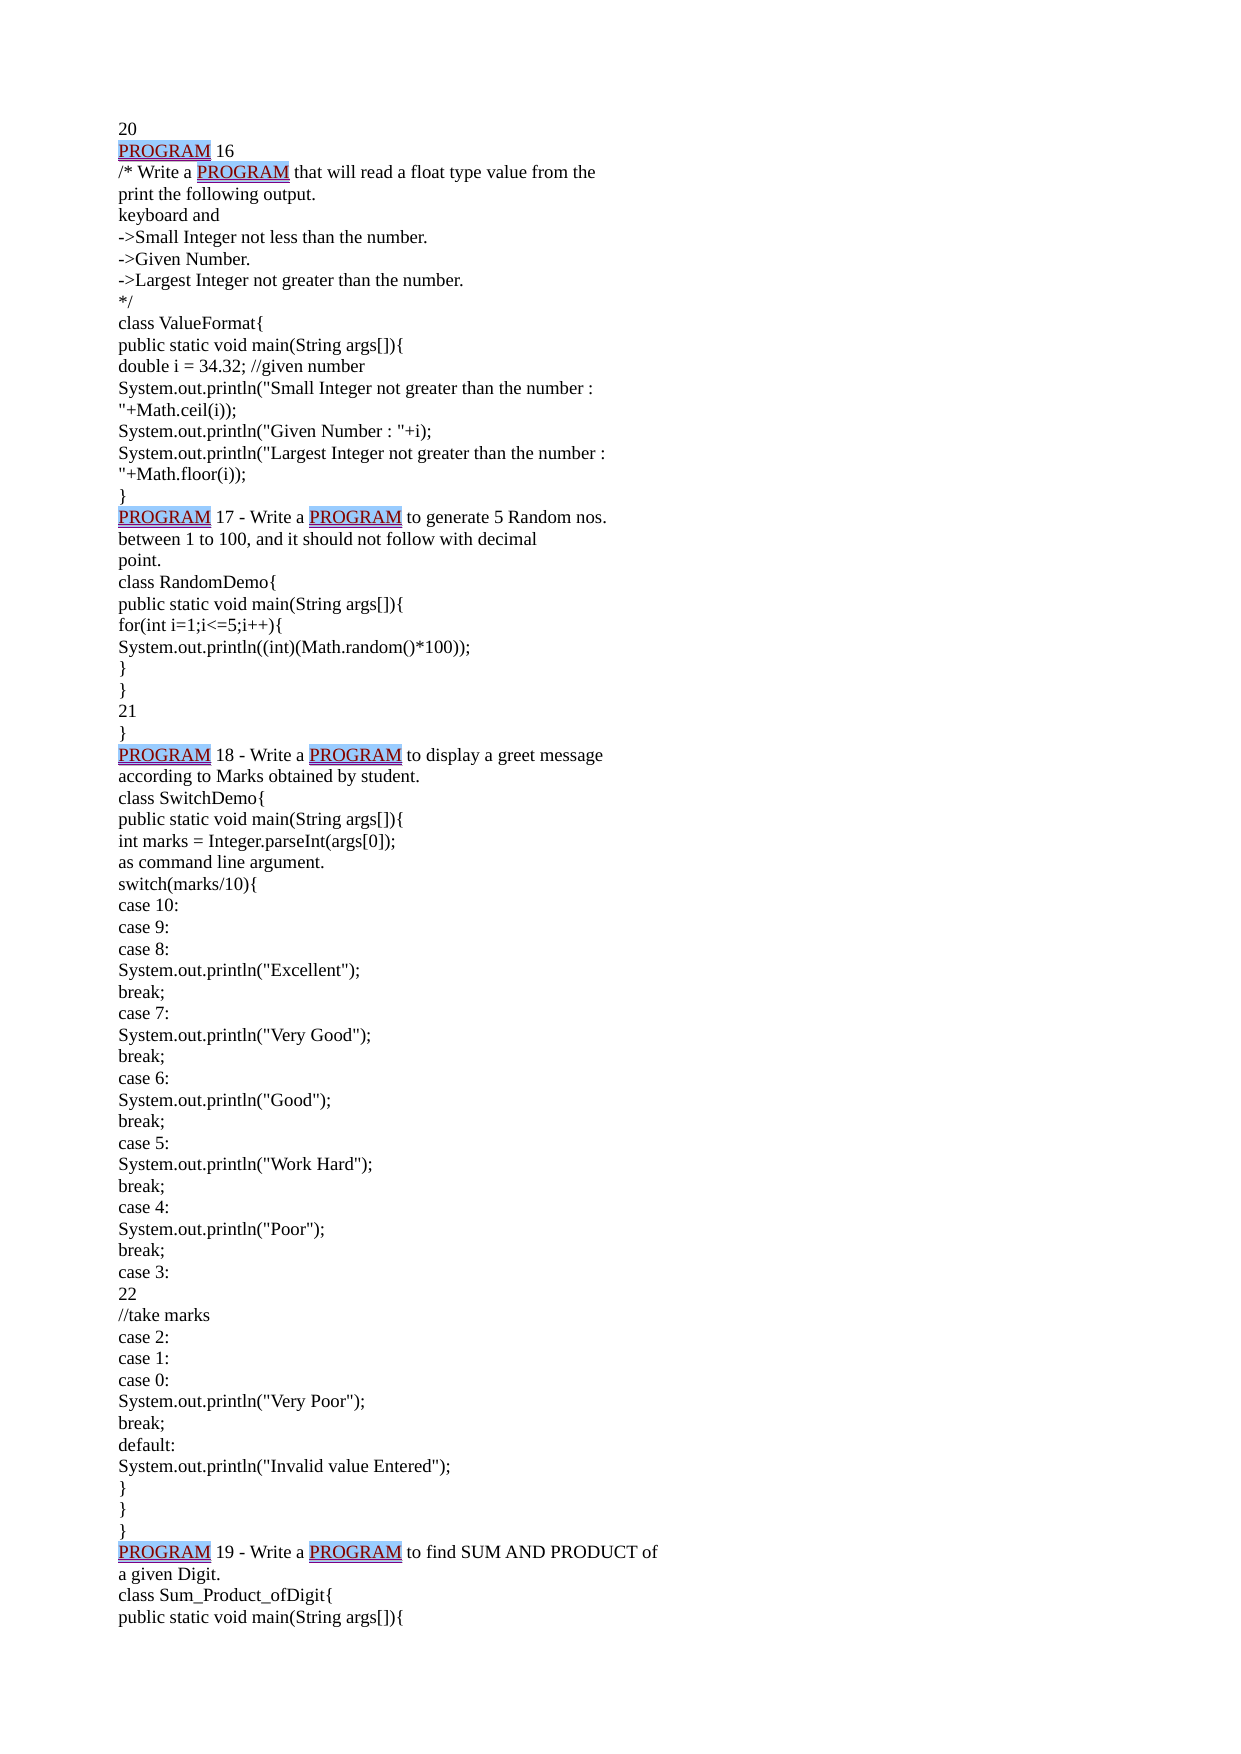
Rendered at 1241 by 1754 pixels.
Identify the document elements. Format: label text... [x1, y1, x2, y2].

text */ [118, 291, 1122, 312]
text break; [118, 1045, 1122, 1067]
text System.out.println("Very Poor"); [118, 1390, 1122, 1412]
text class Sum_Product_ofDigit{ [118, 1584, 1122, 1606]
text program 16 [118, 140, 1119, 161]
text ->Given Number. [118, 247, 1122, 269]
text public static void main(String args[]){ [118, 808, 1122, 830]
text 20 [118, 118, 1122, 140]
text case 8: [118, 937, 1122, 959]
text break; [118, 1175, 1122, 1196]
text break; [118, 1412, 1122, 1433]
text between 1 to 100, and it should not follow with decimal [118, 528, 1122, 549]
text public static void main(String args[]){ [118, 1606, 1122, 1627]
text System.out.println("Very Good"); [118, 1024, 1122, 1045]
text //take marks [118, 1304, 1122, 1326]
text double i = 34.32; //given number [118, 355, 1122, 377]
text } [118, 722, 1122, 743]
text System.out.println("Good"); [118, 1088, 1122, 1110]
text } [118, 1520, 1122, 1541]
text print the following output. [118, 183, 1122, 204]
text } [118, 657, 1122, 679]
text case 6: [118, 1067, 1122, 1088]
text public static void main(String args[]){ [118, 334, 1122, 355]
text point. [118, 549, 1122, 571]
text public static void main(String args[]){ [118, 592, 1122, 614]
text case 1: [118, 1347, 1122, 1369]
text case 4: [118, 1196, 1122, 1218]
text System.out.println((int)(Math.random()*100)); [118, 636, 1122, 657]
text for(int i=1;i<=5;i++){ [118, 614, 1122, 636]
text case 2: [118, 1326, 1122, 1347]
text System.out.println("Given Number : "+i); [118, 420, 1122, 442]
text program 19 - Write a program to find SUM AND PRODUCT of [118, 1541, 1119, 1563]
text break; [118, 1110, 1122, 1132]
text } [118, 485, 1122, 506]
text case 0: [118, 1369, 1122, 1390]
text class RandomDemo{ [118, 571, 1122, 592]
text case 10: [118, 894, 1122, 916]
text class SwitchDemo{ [118, 787, 1122, 808]
text } [118, 679, 1122, 700]
text 22 [118, 1282, 1122, 1304]
text System.out.println("Poor"); [118, 1218, 1122, 1239]
text int marks = Integer.parseInt(args[0]); [118, 830, 1122, 851]
text ->Largest Integer not greater than the number. [118, 269, 1122, 291]
text a given Digit. [118, 1563, 1122, 1584]
text System.out.println("Invalid value Entered"); [118, 1455, 1122, 1477]
text according to Marks obtained by student. [118, 765, 1122, 787]
text "+Math.ceil(i)); [118, 398, 1122, 420]
text break; [118, 1239, 1122, 1261]
text program 17 - Write a program to generate 5 Random nos. [118, 506, 1119, 528]
text case 3: [118, 1261, 1122, 1282]
text ->Small Integer not less than the number. [118, 226, 1122, 247]
text case 5: [118, 1132, 1122, 1153]
text System.out.println("Small Integer not greater than the number : [118, 377, 1122, 398]
text program 18 - Write a program to display a greet message [118, 743, 1119, 765]
text switch(marks/10){ [118, 873, 1122, 894]
text } [118, 1477, 1122, 1498]
text case 7: [118, 1002, 1122, 1024]
text case 9: [118, 916, 1122, 937]
text class ValueFormat{ [118, 312, 1122, 334]
text keyboard and [118, 204, 1122, 226]
text break; [118, 981, 1122, 1002]
text /* Write a program that will read a float type value from the [118, 161, 1119, 183]
text as command line argument. [118, 851, 1122, 873]
text System.out.println("Work Hard"); [118, 1153, 1122, 1175]
text } [118, 1498, 1122, 1520]
text System.out.println("Largest Integer not greater than the number : [118, 442, 1122, 463]
text System.out.println("Excellent"); [118, 959, 1122, 981]
text "+Math.floor(i)); [118, 463, 1122, 485]
text default: [118, 1433, 1122, 1455]
text 21 [118, 700, 1122, 722]
